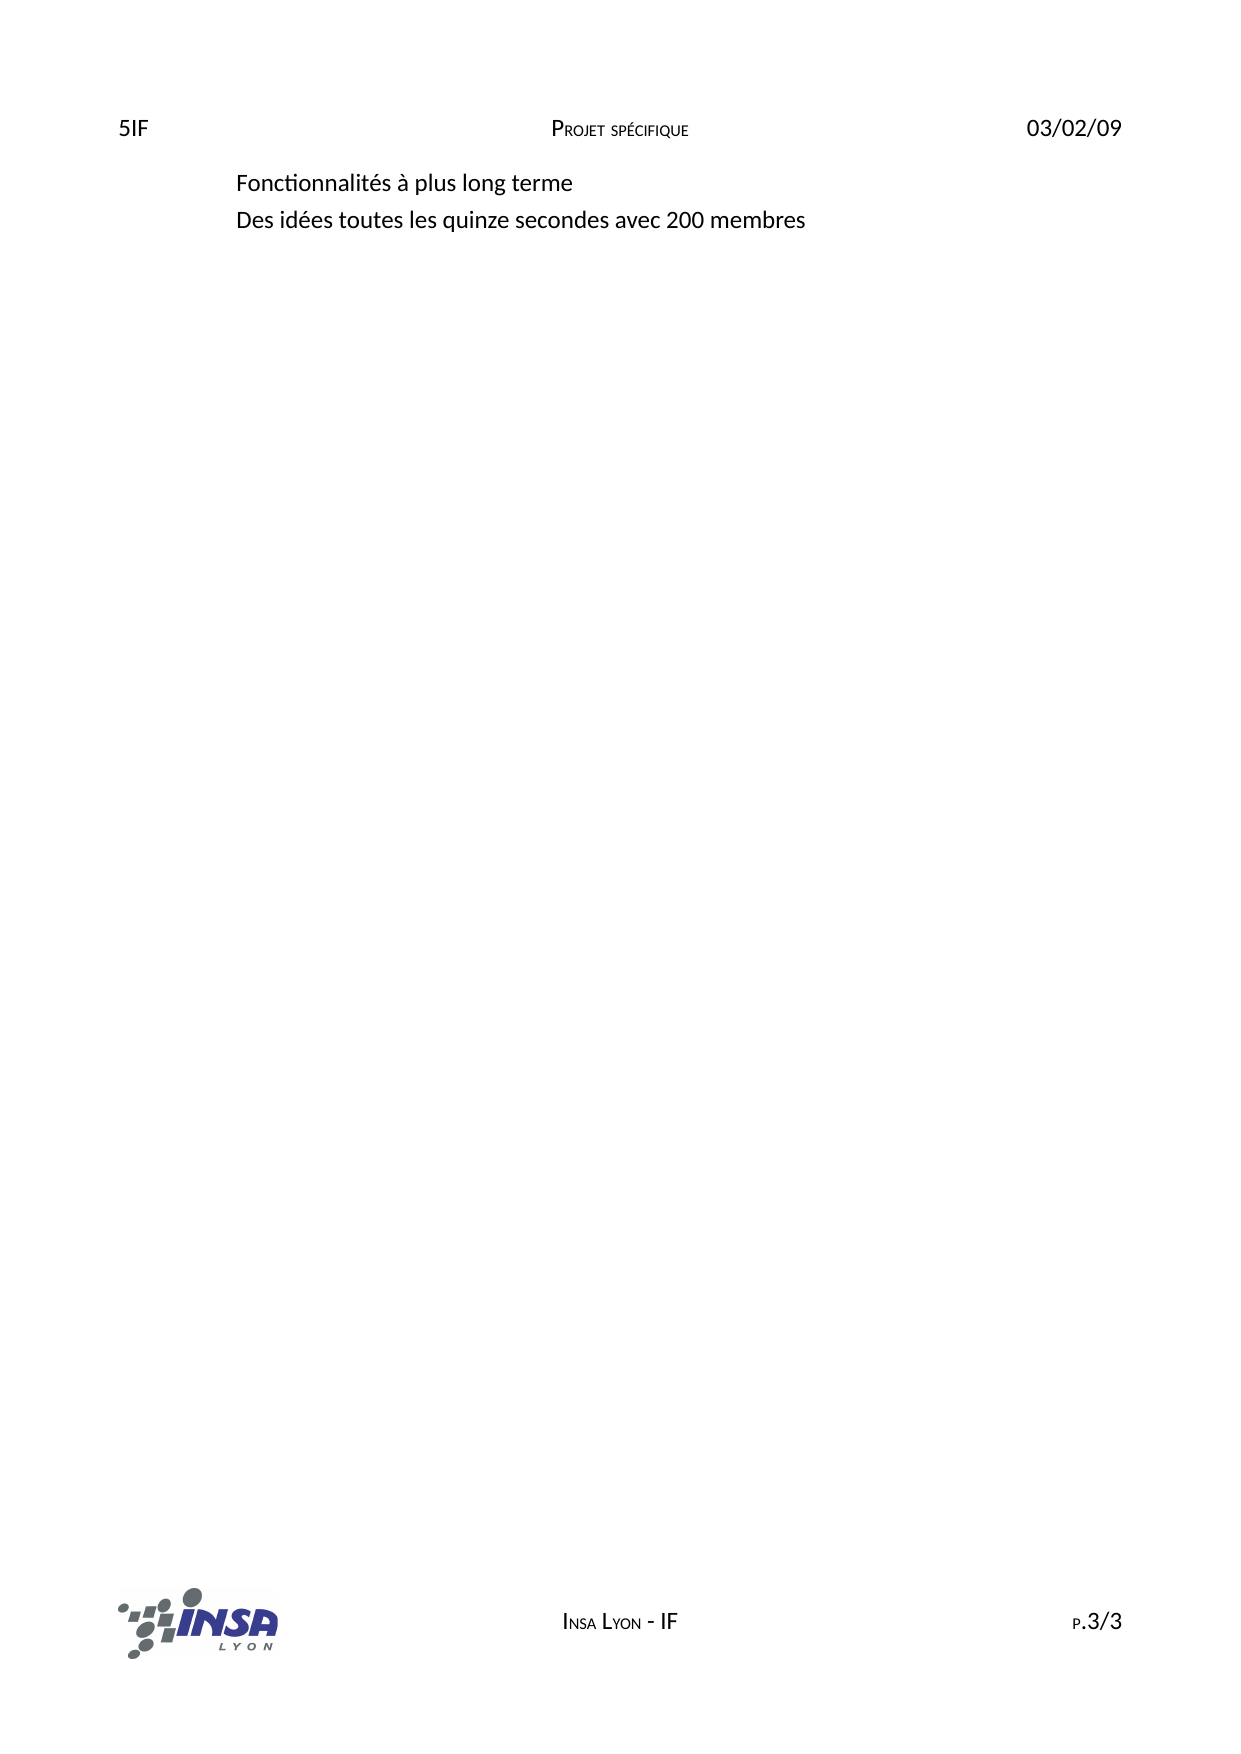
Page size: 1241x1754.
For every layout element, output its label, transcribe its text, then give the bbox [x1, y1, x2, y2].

text Fonctionnalités à plus long terme [177, 173, 1122, 198]
text Des idées toutes les quinze secondes avec 200 membres [177, 209, 1122, 234]
picture [118, 1588, 278, 1659]
